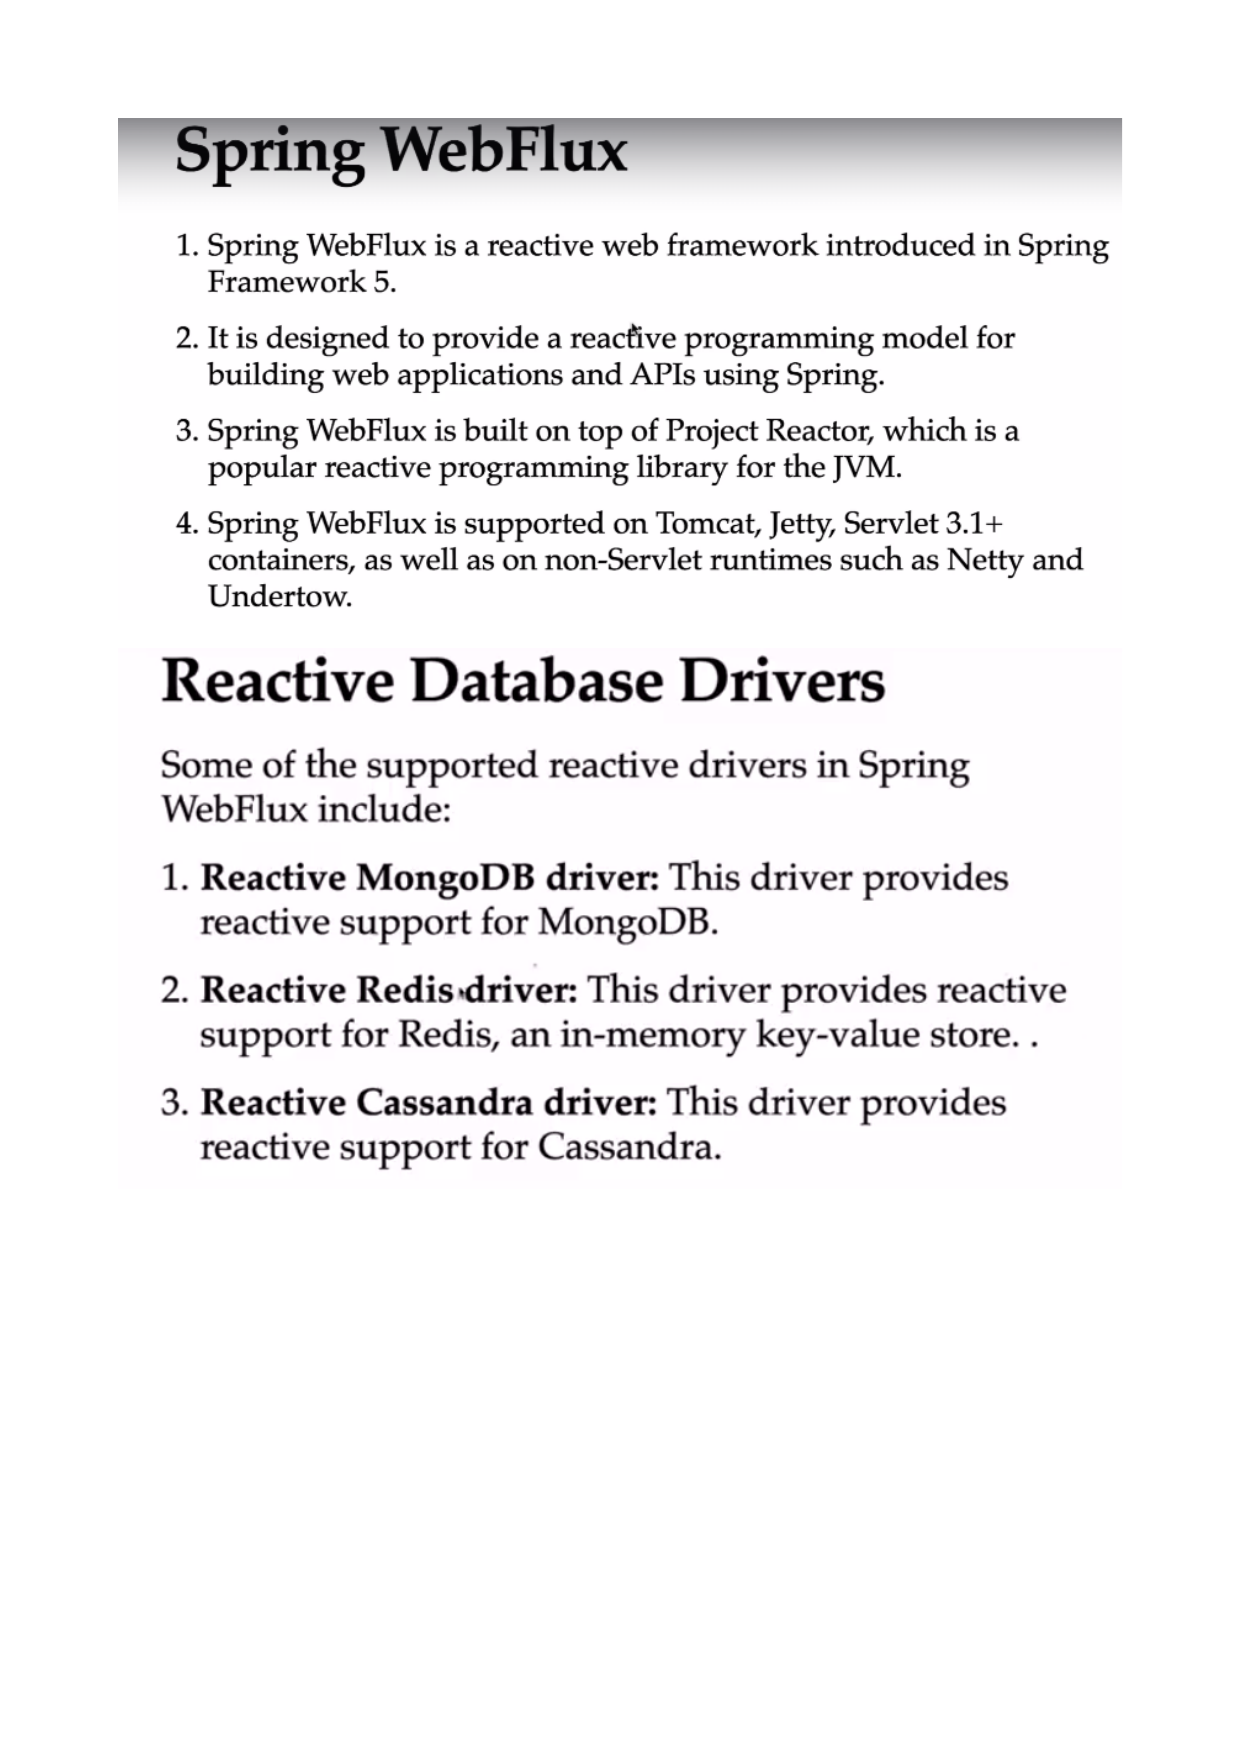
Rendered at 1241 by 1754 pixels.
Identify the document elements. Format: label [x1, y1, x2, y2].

picture [118, 648, 1123, 1189]
picture [118, 118, 1123, 620]
